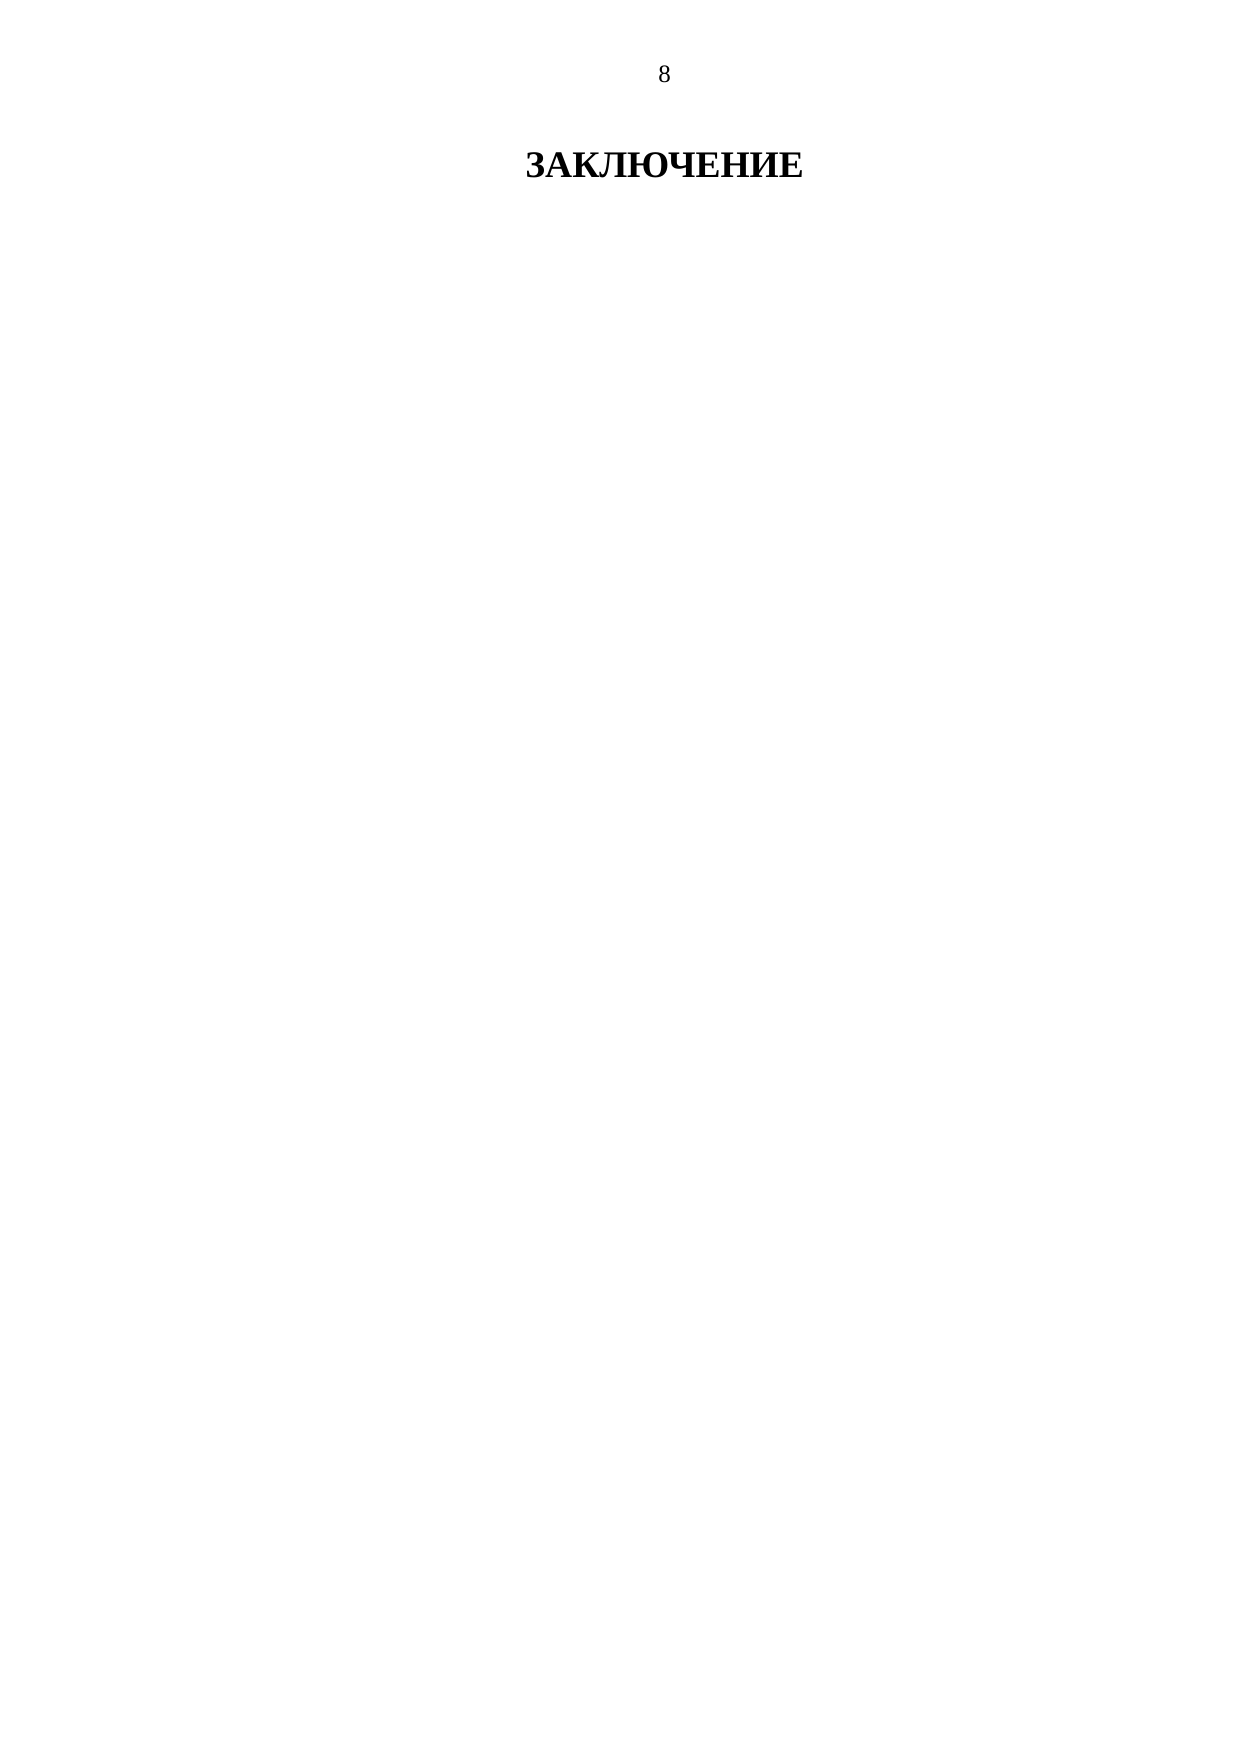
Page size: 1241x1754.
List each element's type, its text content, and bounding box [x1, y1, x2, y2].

subtitle заключение [148, 142, 1181, 185]
